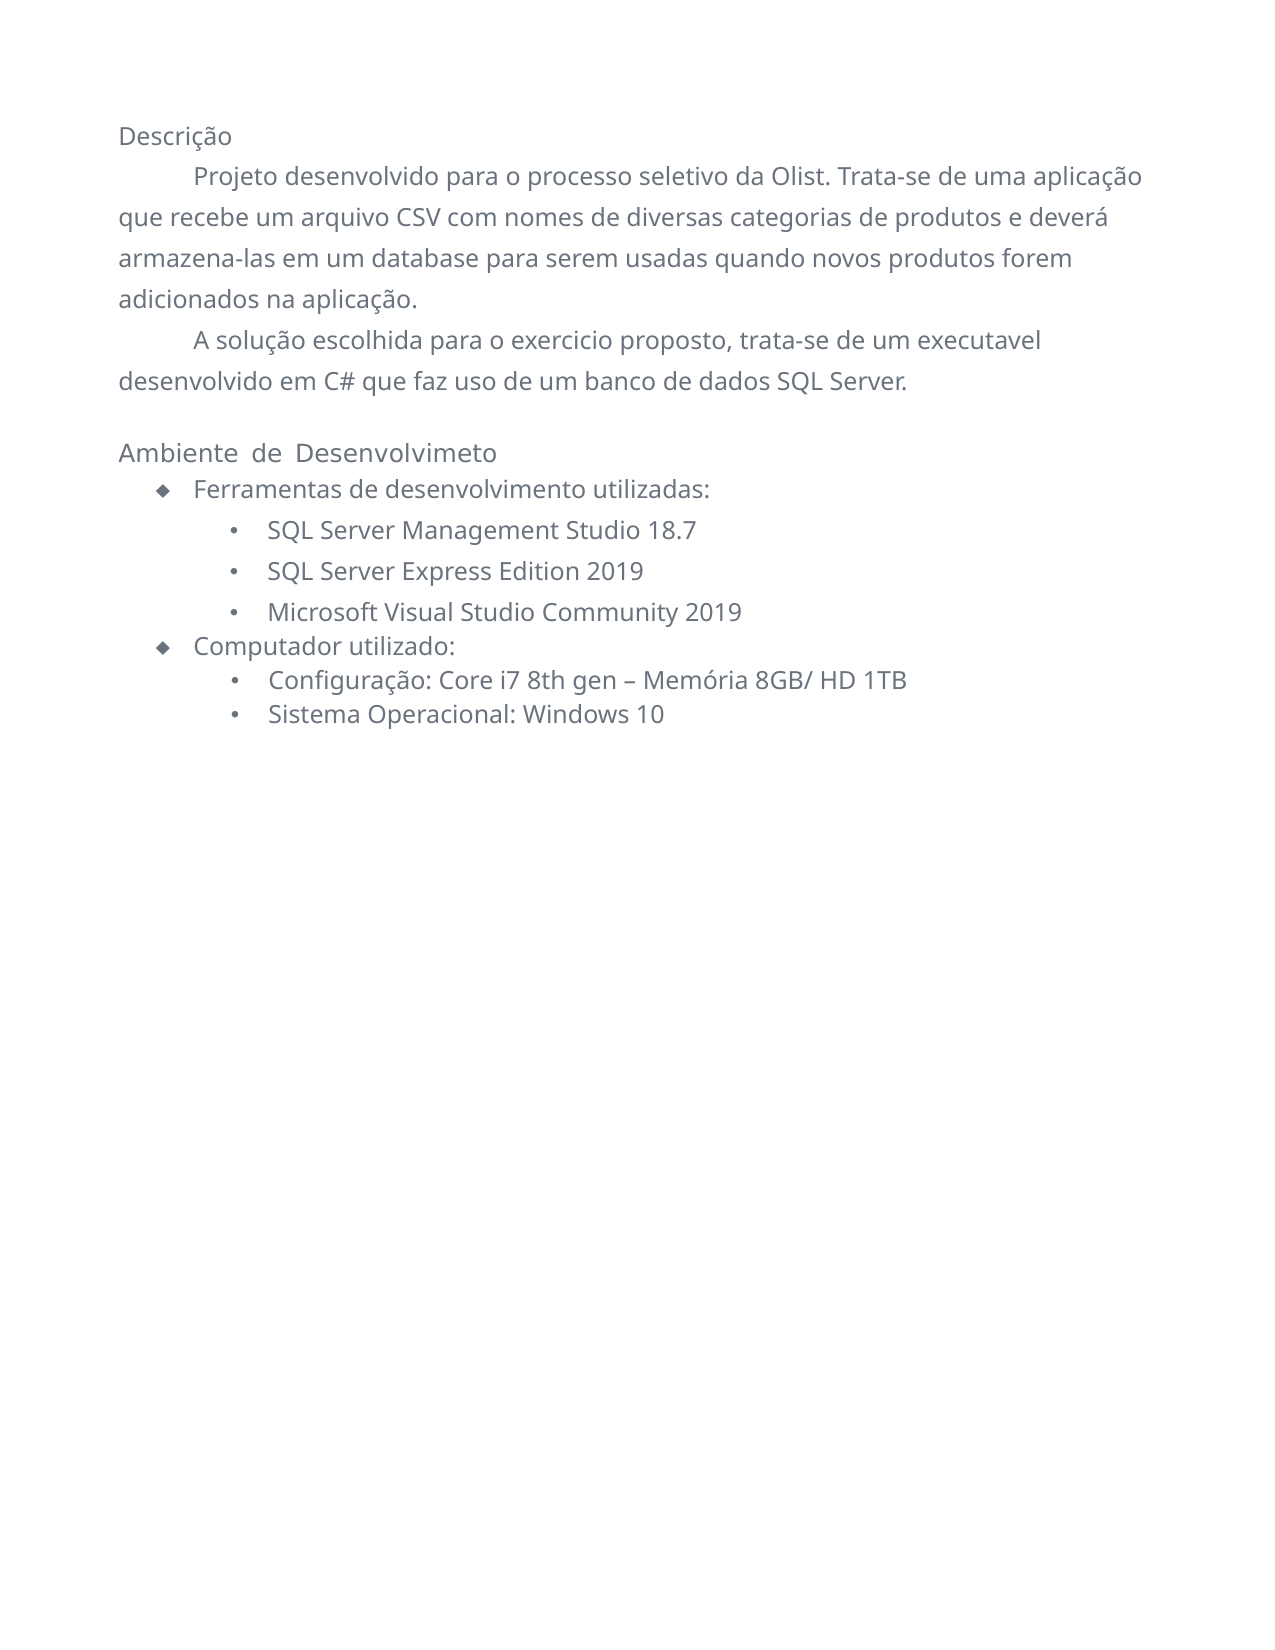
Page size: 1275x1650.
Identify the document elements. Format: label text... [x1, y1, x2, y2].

text Descrição [118, 118, 1157, 152]
text Projeto desenvolvido para o processo seletivo da Olist. Trata-se de uma aplicação que recebe um arquivo CSV com nomes de diversas categorias de produtos e deverá armazena-las em um database para serem usadas quando novos produtos forem adicionados na aplicação. [118, 159, 1157, 316]
list Microsoft Visual Studio Community 2019 [229, 594, 1157, 628]
list Computador utilizado: [156, 628, 1157, 663]
list SQL Server Express Edition 2019 [229, 554, 1157, 588]
list Sistema Operacional: Windows 10 [231, 697, 1157, 731]
list Ferramentas de desenvolvimento utilizadas: [156, 472, 1157, 506]
list SQL Server Management Studio 18.7 [229, 513, 1157, 547]
text A solução escolhida para o exercicio proposto, trata-se de um executavel desenvolvido em C# que faz uso de um banco de dados SQL Server. [118, 322, 1157, 397]
list Configuração: Core i7 8th gen – Memória 8GB/ HD 1TB [231, 663, 1157, 697]
text Ambiente de Desenvolvimeto [118, 445, 1157, 467]
